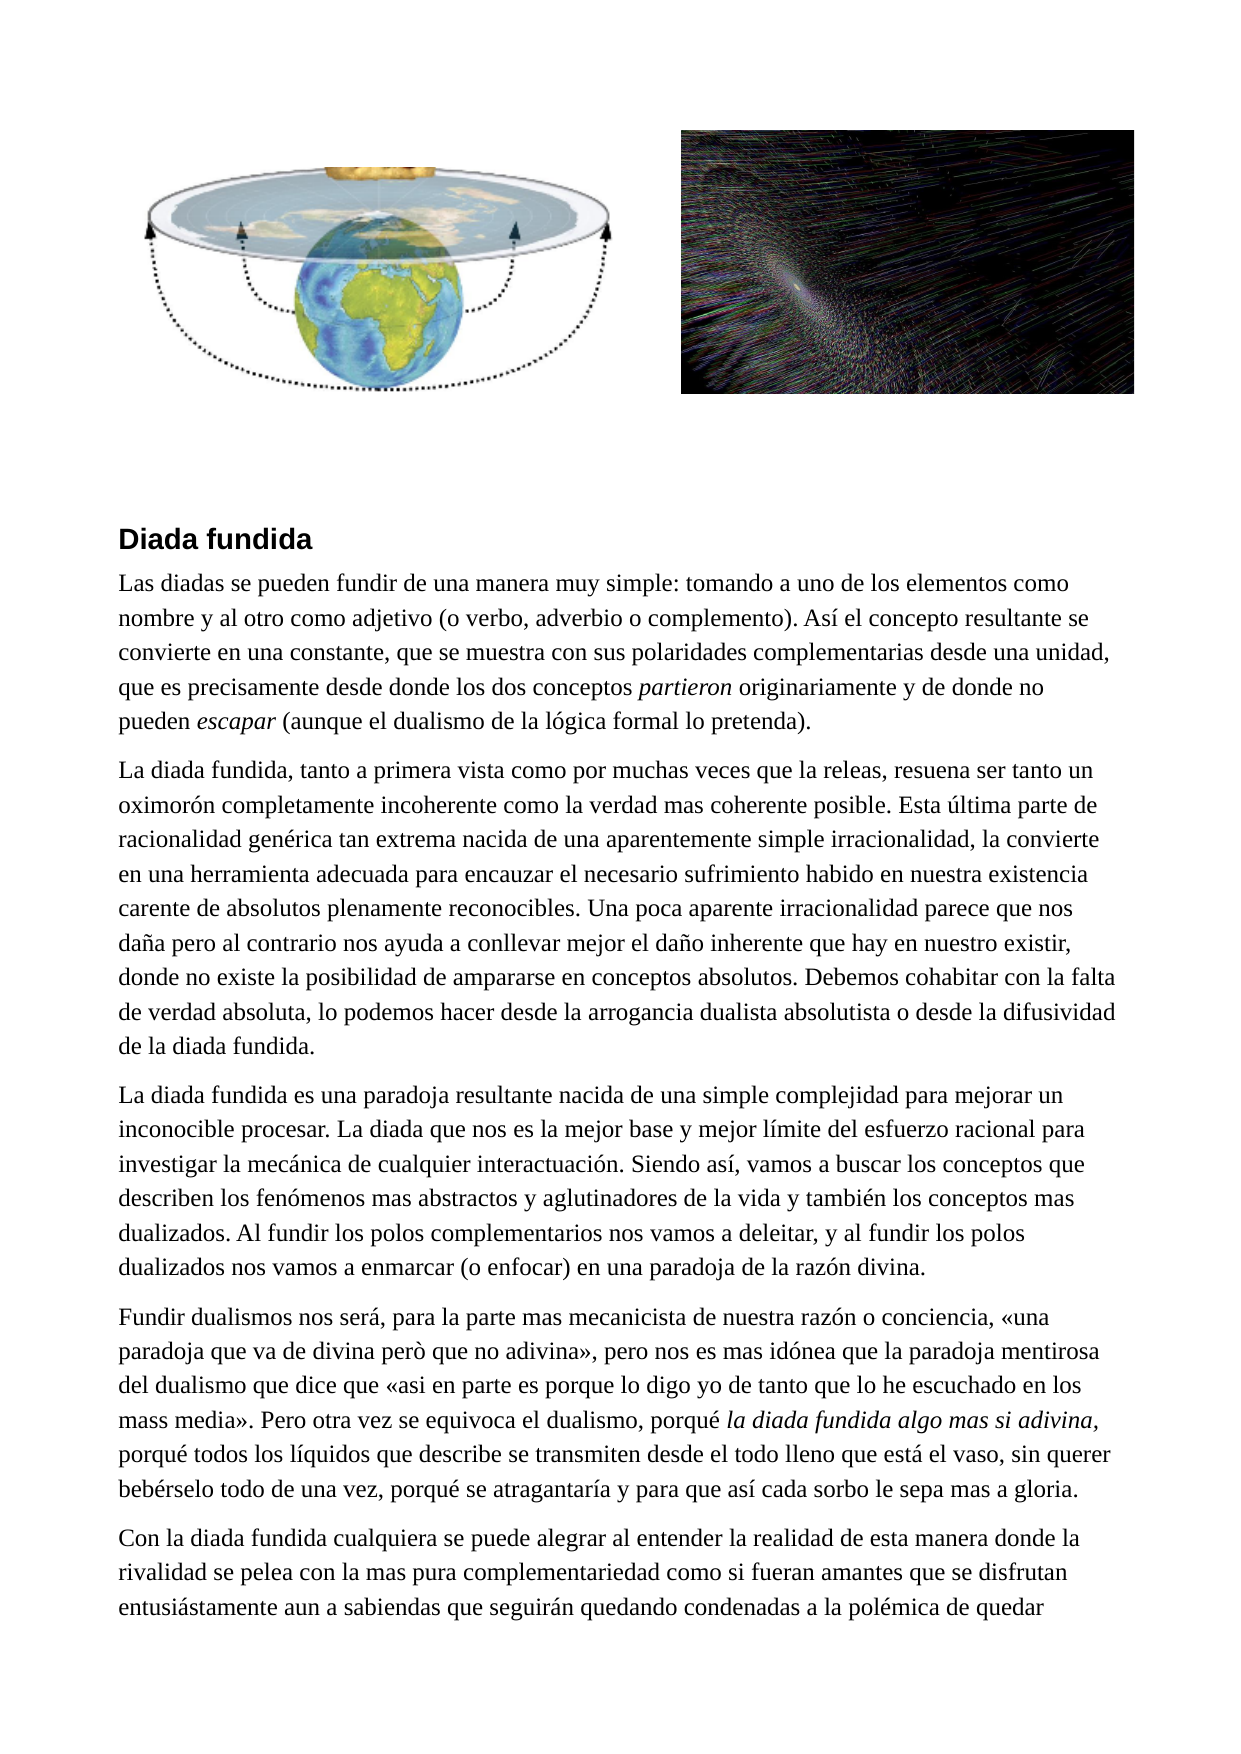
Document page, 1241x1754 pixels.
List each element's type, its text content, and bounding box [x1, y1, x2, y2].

text La diada fundida es una paradoja resultante nacida de una simple complejidad para mejorar un inconocible procesar. La diada que nos es la mejor base y mejor límite del esfuerzo racional para investigar la mecánica de cualquier interactuación. Siendo así, vamos a buscar los conceptos que describen los fenómenos mas abstractos y aglutinadores de la vida y también los conceptos mas dualizados. Al fundir los polos complementarios nos vamos a deleitar, y al fundir los polos dualizados nos vamos a enmarcar (o enfocar) en una paradoja de la razón divina. [118, 1080, 1122, 1281]
picture [123, 167, 630, 393]
picture [681, 130, 1135, 394]
text La diada fundida, tanto a primera vista como por muchas veces que la releas, resuena ser tanto un oximorón completamente incoherente como la verdad mas coherente posible. Esta última parte de racionalidad genérica tan extrema nacida de una aparentemente simple irracionalidad, la convierte en una herramienta adecuada para encauzar el necesario sufrimiento habido en nuestra existencia carente de absolutos plenamente reconocibles. Una poca aparente irracionalidad parece que nos daña pero al contrario nos ayuda a conllevar mejor el daño inherente que hay en nuestro existir, donde no existe la posibilidad de ampararse en conceptos absolutos. Debemos cohabitar con la falta de verdad absoluta, lo podemos hacer desde la arrogancia dualista absolutista o desde la difusividad de la diada fundida. [118, 755, 1122, 1060]
subtitle Diada fundida [118, 522, 1122, 556]
text Las diadas se pueden fundir de una manera muy simple: tomando a uno de los elementos como nombre y al otro como adjetivo (o verbo, adverbio o complemento). Así el concepto resultante se convierte en una constante, que se muestra con sus polaridades complementarias desde una unidad, que es precisamente desde donde los dos conceptos partieron originariamente y de donde no pueden escapar (aunque el dualismo de la lógica formal lo pretenda). [118, 568, 1122, 735]
text Con la diada fundida cualquiera se puede alegrar al entender la realidad de esta manera donde la rivalidad se pelea con la mas pura complementariedad como si fueran amantes que se disfrutan entusiástamente aun a sabiendas que seguirán quedando condenadas a la polémica de quedar [118, 1523, 1122, 1621]
text Fundir dualismos nos será, para la parte mas mecanicista de nuestra razón o conciencia, «una paradoja que va de divina però que no adivina», pero nos es mas idónea que la paradoja mentirosa del dualismo que dice que «asi en parte es porque lo digo yo de tanto que lo he escuchado en los mass media». Pero otra vez se equivoca el dualismo, porqué la diada fundida algo mas si adivina, porqué todos los líquidos que describe se transmiten desde el todo lleno que está el vaso, sin querer bebérselo todo de una vez, porqué se atragantaría y para que así cada sorbo le sepa mas a gloria. [118, 1302, 1122, 1503]
